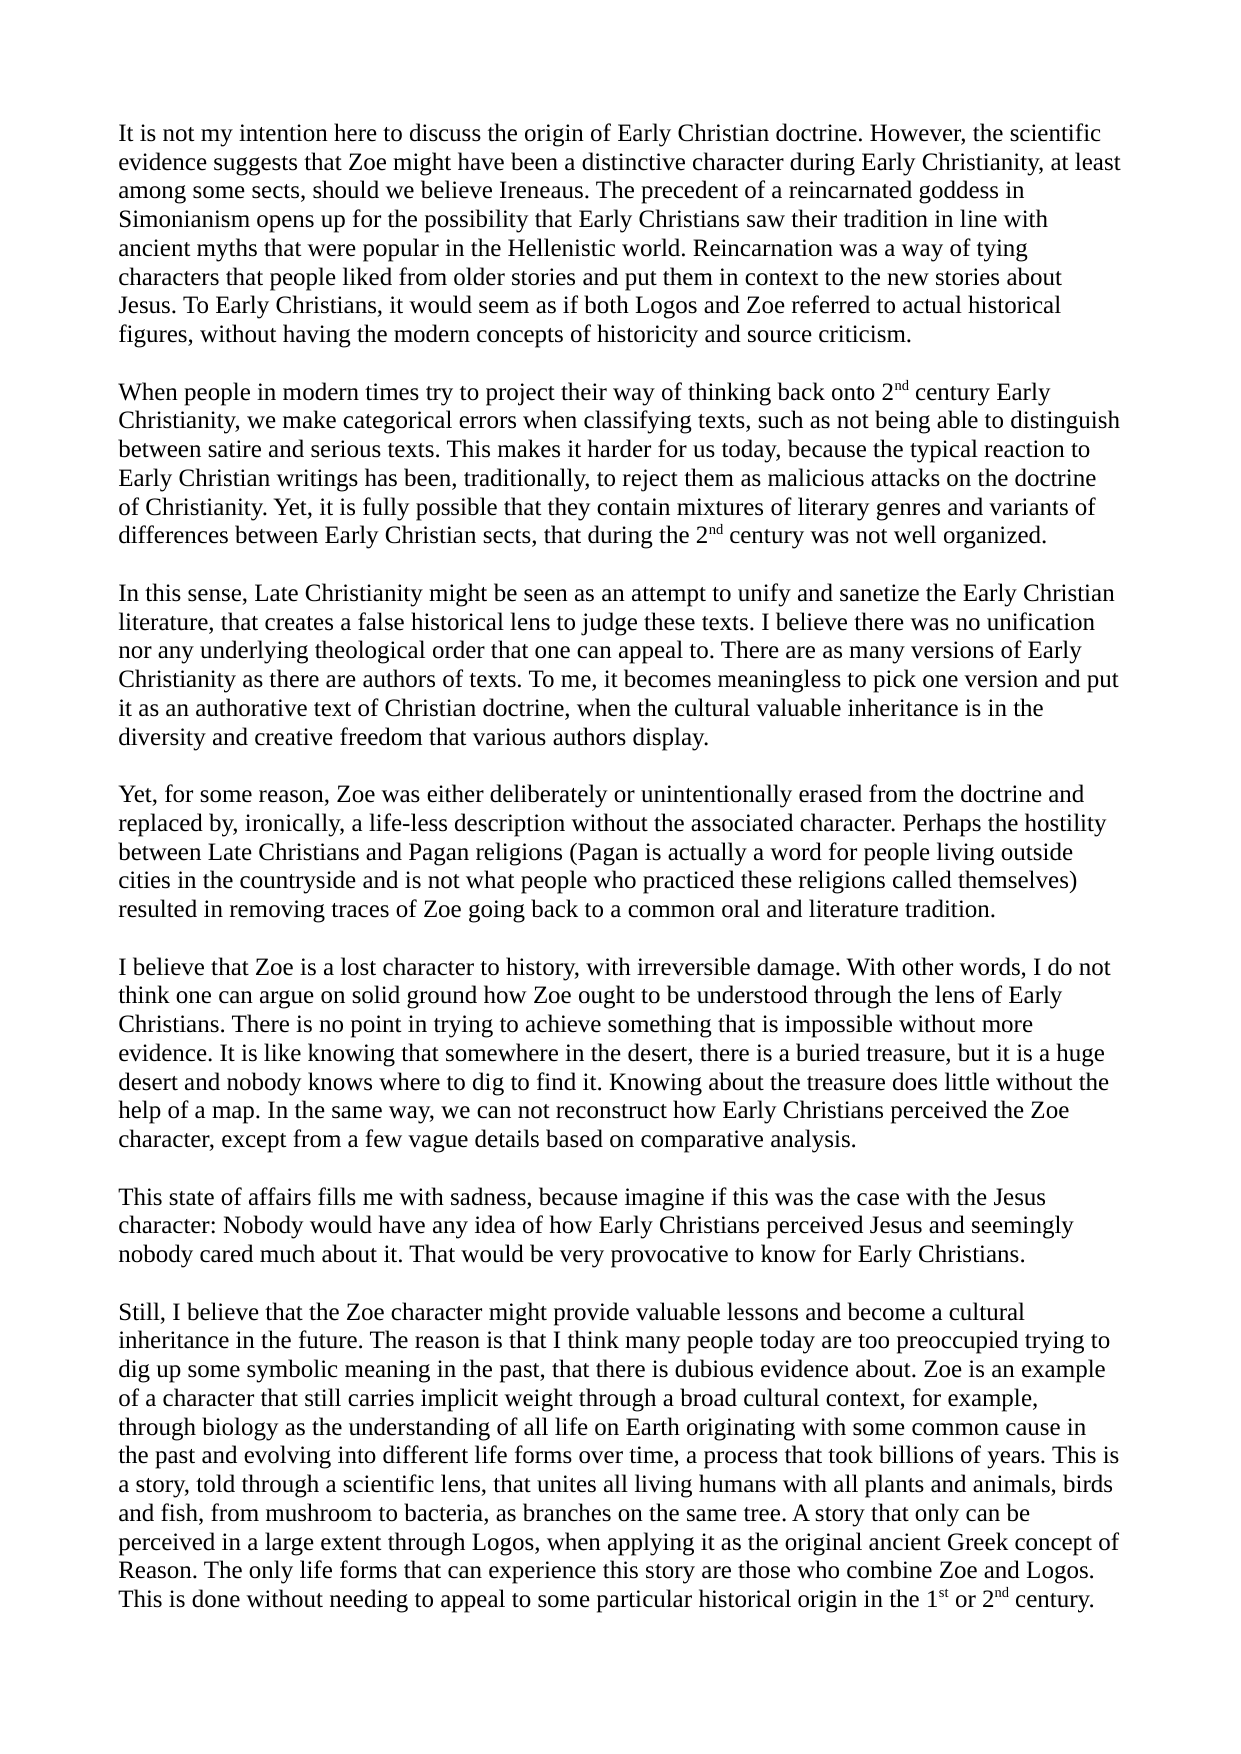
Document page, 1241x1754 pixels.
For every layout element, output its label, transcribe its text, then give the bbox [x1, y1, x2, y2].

text Still, I believe that the Zoe character might provide valuable lessons and become a cultural inheritance in the future. The reason is that I think many people today are too preoccupied trying to dig up some symbolic meaning in the past, that there is dubious evidence about. Zoe is an example of a character that still carries implicit weight through a broad cultural context, for example, through biology as the understanding of all life on Earth originating with some common cause in the past and evolving into different life forms over time, a process that took billions of years. This is a story, told through a scientific lens, that unites all living humans with all plants and animals, birds and fish, from mushroom to bacteria, as branches on the same tree. A story that only can be perceived in a large extent through Logos, when applying it as the original ancient Greek concept of Reason. The only life forms that can experience this story are those who combine Zoe and Logos. This is done without needing to appeal to some particular historical origin in the 1st or 2nd century. [118, 1297, 1122, 1613]
text Yet, for some reason, Zoe was either deliberately or unintentionally erased from the doctrine and replaced by, ironically, a life-less description without the associated character. Perhaps the hostility between Late Christians and Pagan religions (Pagan is actually a word for people living outside cities in the countryside and is not what people who practiced these religions called themselves) resulted in removing traces of Zoe going back to a common oral and literature tradition. [118, 779, 1122, 923]
text This state of affairs fills me with sadness, because imagine if this was the case with the Jesus character: Nobody would have any idea of how Early Christians perceived Jesus and seemingly nobody cared much about it. That would be very provocative to know for Early Christians. [118, 1182, 1122, 1268]
text In this sense, Late Christianity might be seen as an attempt to unify and sanetize the Early Christian literature, that creates a false historical lens to judge these texts. I believe there was no unification nor any underlying theological order that one can appeal to. There are as many versions of Early Christianity as there are authors of texts. To me, it becomes meaningless to pick one version and put it as an authorative text of Christian doctrine, when the cultural valuable inheritance is in the diversity and creative freedom that various authors display. [118, 578, 1122, 751]
text I believe that Zoe is a lost character to history, with irreversible damage. With other words, I do not think one can argue on solid ground how Zoe ought to be understood through the lens of Early Christians. There is no point in trying to achieve something that is impossible without more evidence. It is like knowing that somewhere in the desert, there is a buried treasure, but it is a huge desert and nobody knows where to dig to find it. Knowing about the treasure does little without the help of a map. In the same way, we can not reconstruct how Early Christians perceived the Zoe character, except from a few vague details based on comparative analysis. [118, 952, 1122, 1153]
text It is not my intention here to discuss the origin of Early Christian doctrine. However, the scientific evidence suggests that Zoe might have been a distinctive character during Early Christianity, at least among some sects, should we believe Ireneaus. The precedent of a reincarnated goddess in Simonianism opens up for the possibility that Early Christians saw their tradition in line with ancient myths that were popular in the Hellenistic world. Reincarnation was a way of tying characters that people liked from older stories and put them in context to the new stories about Jesus. To Early Christians, it would seem as if both Logos and Zoe referred to actual historical figures, without having the modern concepts of historicity and source criticism. [118, 118, 1122, 348]
text When people in modern times try to project their way of thinking back onto 2nd century Early Christianity, we make categorical errors when classifying texts, such as not being able to distinguish between satire and serious texts. This makes it harder for us today, because the typical reaction to Early Christian writings has been, traditionally, to reject them as malicious attacks on the doctrine of Christianity. Yet, it is fully possible that they contain mixtures of literary genres and variants of differences between Early Christian sects, that during the 2nd century was not well organized. [118, 377, 1122, 549]
